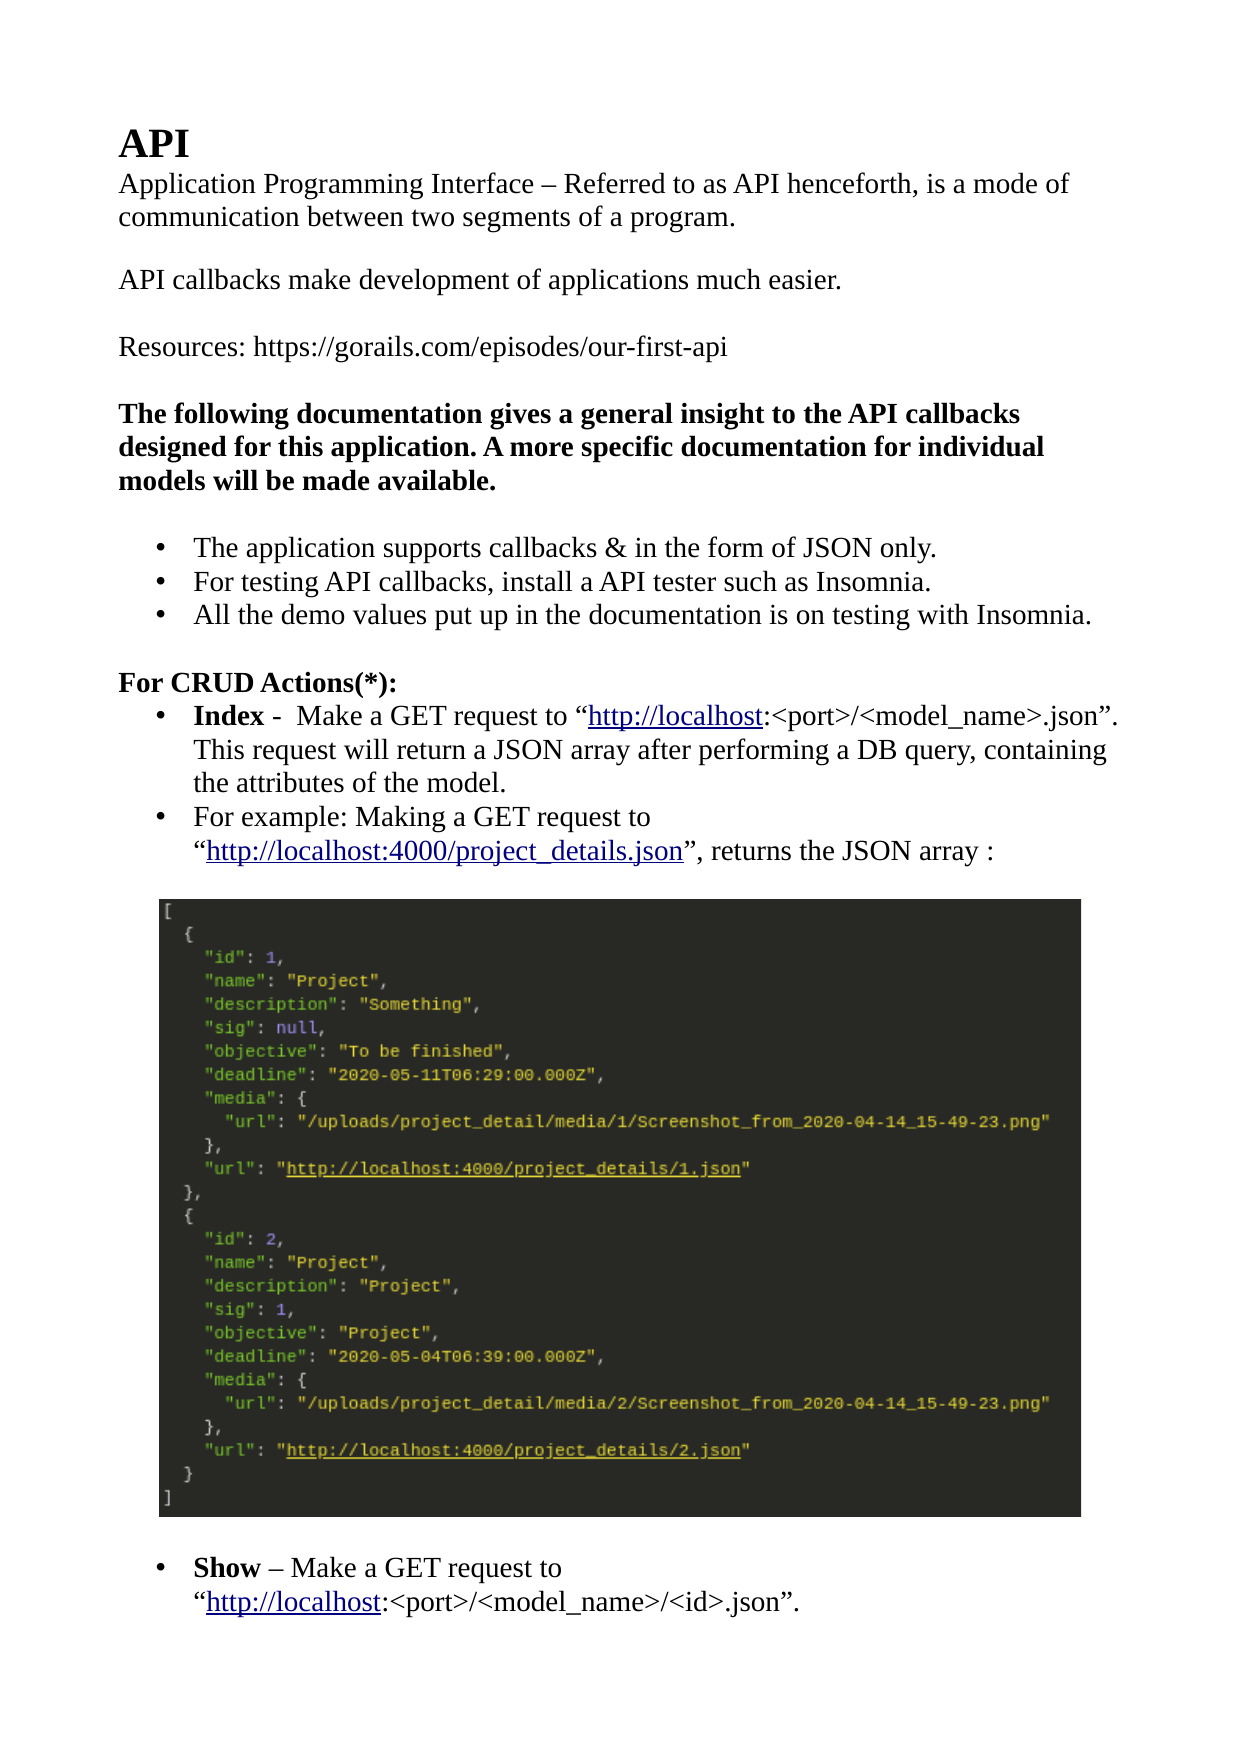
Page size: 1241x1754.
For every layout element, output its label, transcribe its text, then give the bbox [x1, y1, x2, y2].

list For testing API callbacks, install a API tester such as Insomnia. [156, 564, 1122, 597]
list All the demo values put up in the documentation is on testing with Insomnia. [156, 597, 1122, 631]
list Show – Make a GET request to “http://localhost:<port>/<model_name>/<id>.json”. [156, 1550, 1122, 1618]
list For example: Making a GET request to “http://localhost:4000/project_details.json”, returns the JSON array : [156, 799, 1122, 866]
text Resources: https://gorails.com/episodes/our-first-api [118, 329, 1122, 362]
text Application Programming Interface – Referred to as API henceforth, is a mode of communication between two segments of a program. [118, 166, 1122, 233]
text API callbacks make development of applications much easier. [118, 262, 1122, 295]
text For CRUD Actions(*): [118, 665, 1122, 698]
list The application supports callbacks & in the form of JSON only. [156, 530, 1122, 564]
list Index - Make a GET request to “http://localhost:<port>/<model_name>.json”. This request will return a JSON array after performing a DB query, containing the attributes of the model. [156, 698, 1122, 799]
text API [118, 118, 1122, 166]
picture [159, 899, 1082, 1517]
text The following documentation gives a general insight to the API callbacks designed for this application. A more specific documentation for individual models will be made available. [118, 396, 1122, 497]
